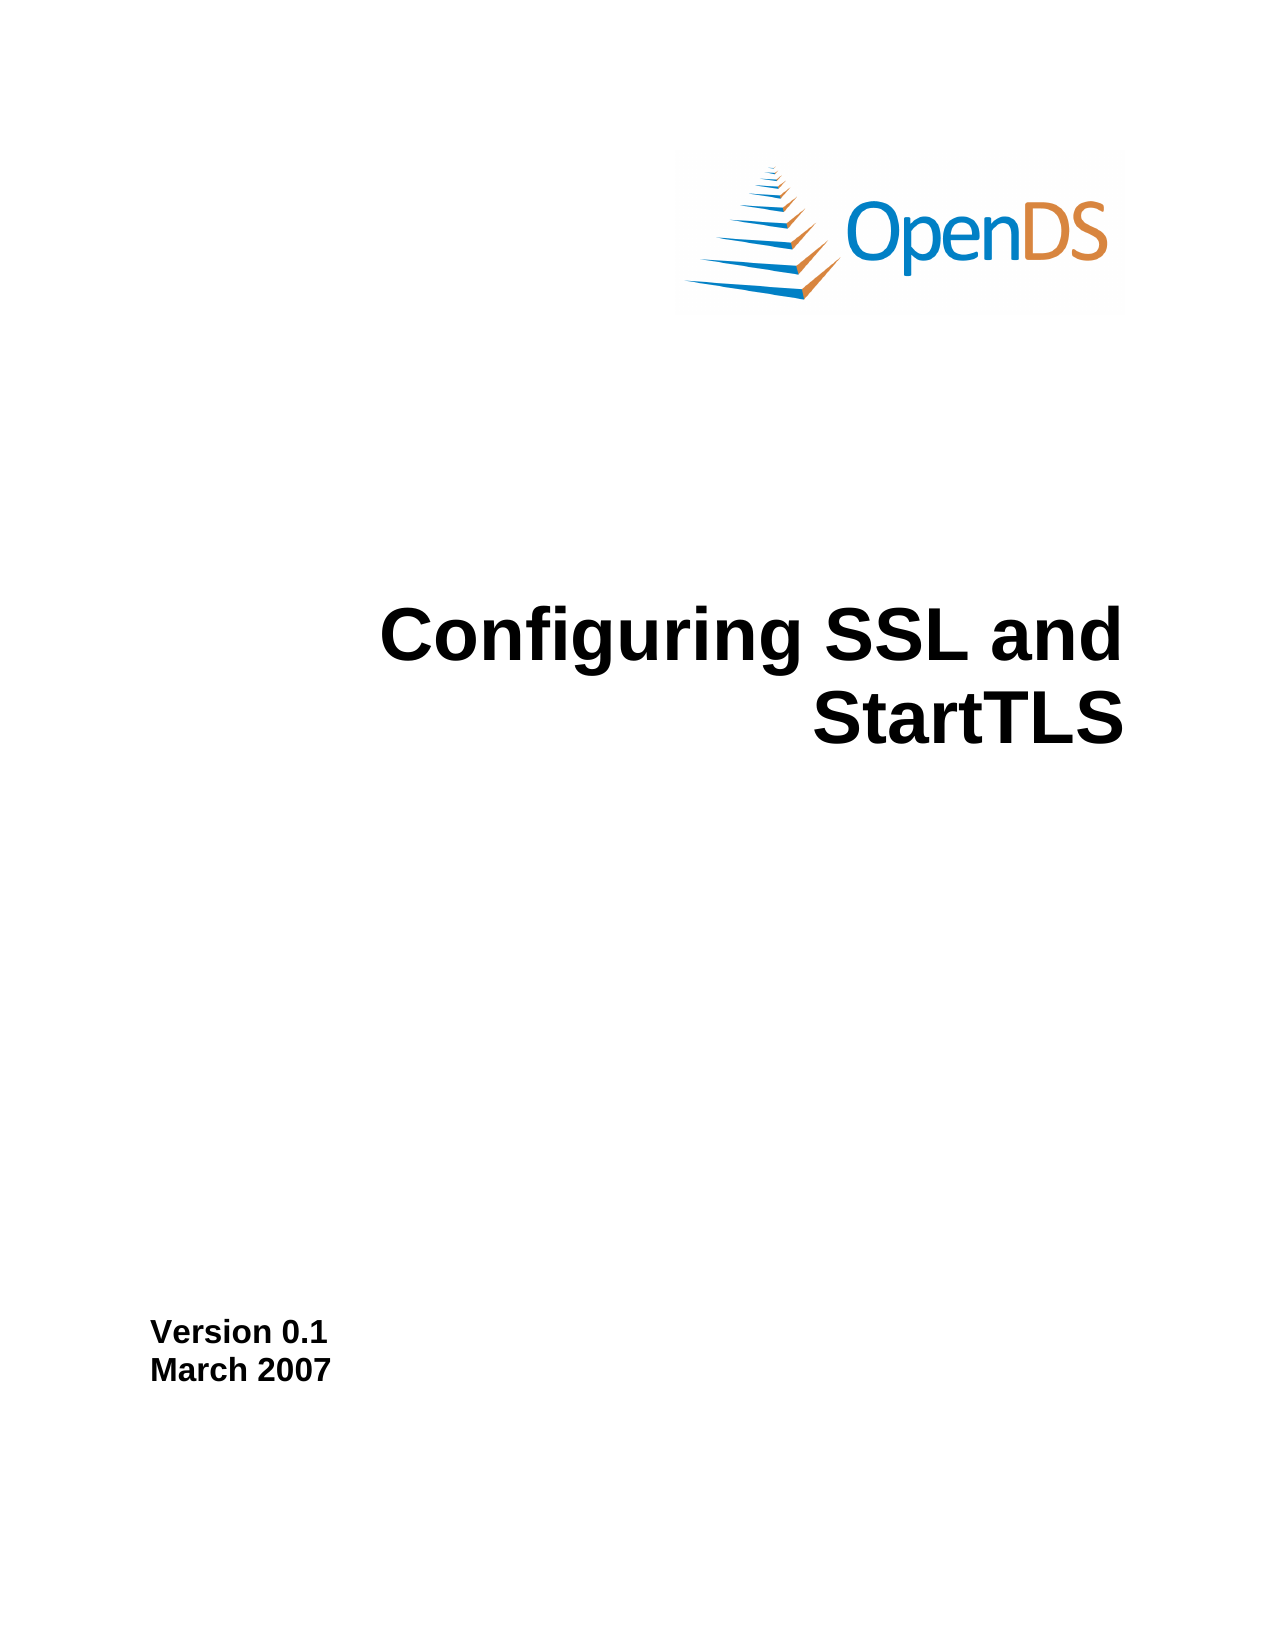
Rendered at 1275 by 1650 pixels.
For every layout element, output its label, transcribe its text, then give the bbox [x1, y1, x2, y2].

text Version 0.1 [150, 1314, 1125, 1351]
text Configuring SSL and StartTLS [150, 592, 1125, 759]
text March 2007 [150, 1351, 1125, 1388]
picture [675, 150, 1125, 315]
